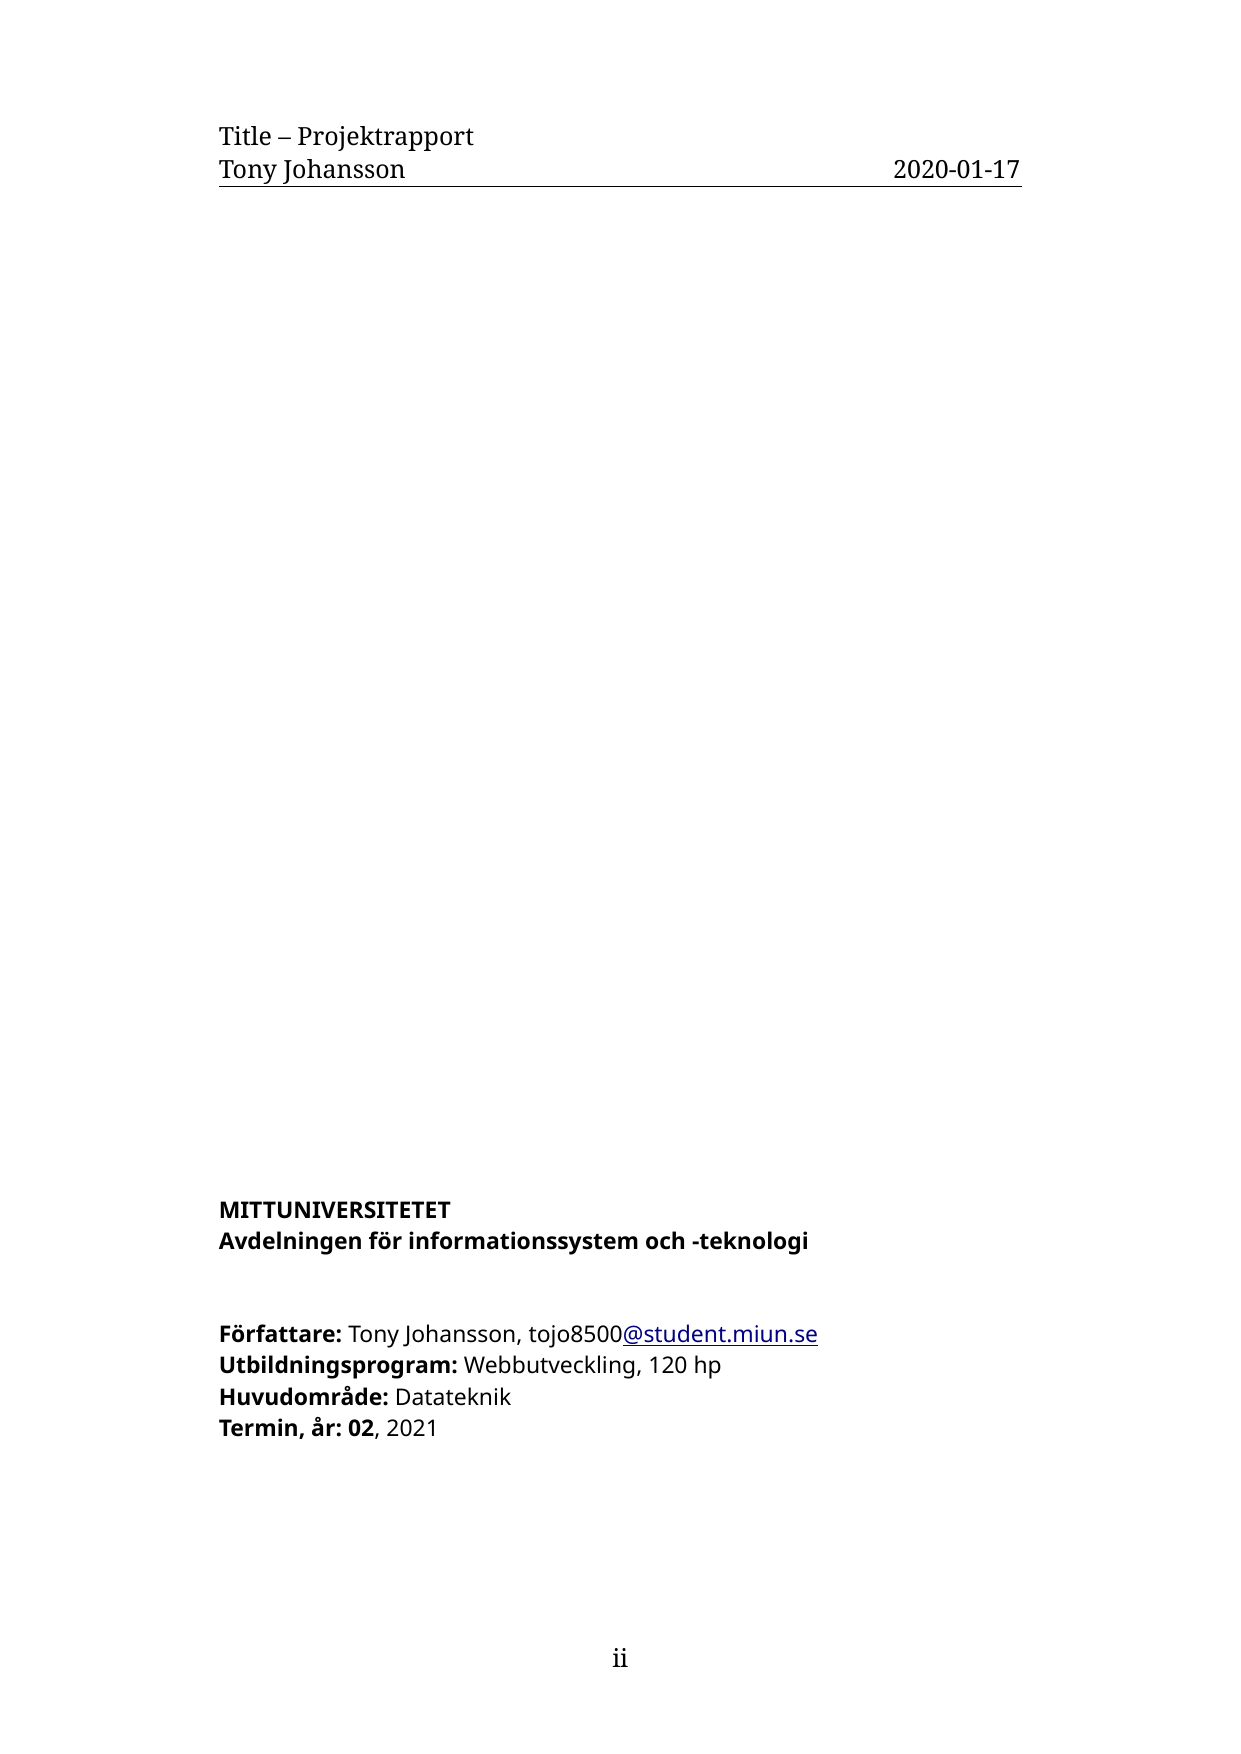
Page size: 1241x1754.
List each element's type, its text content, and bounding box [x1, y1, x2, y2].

text MITTUNIVERSITETET Avdelningen för informationssystem och -teknologi [218, 1194, 1022, 1256]
text Författare: Tony Johansson, tojo8500@student.miun.se Utbildningsprogram: Webbutveckling, 120 hp Huvudområde: Datateknik Termin, år: 02, 2021 [218, 1287, 1022, 1443]
